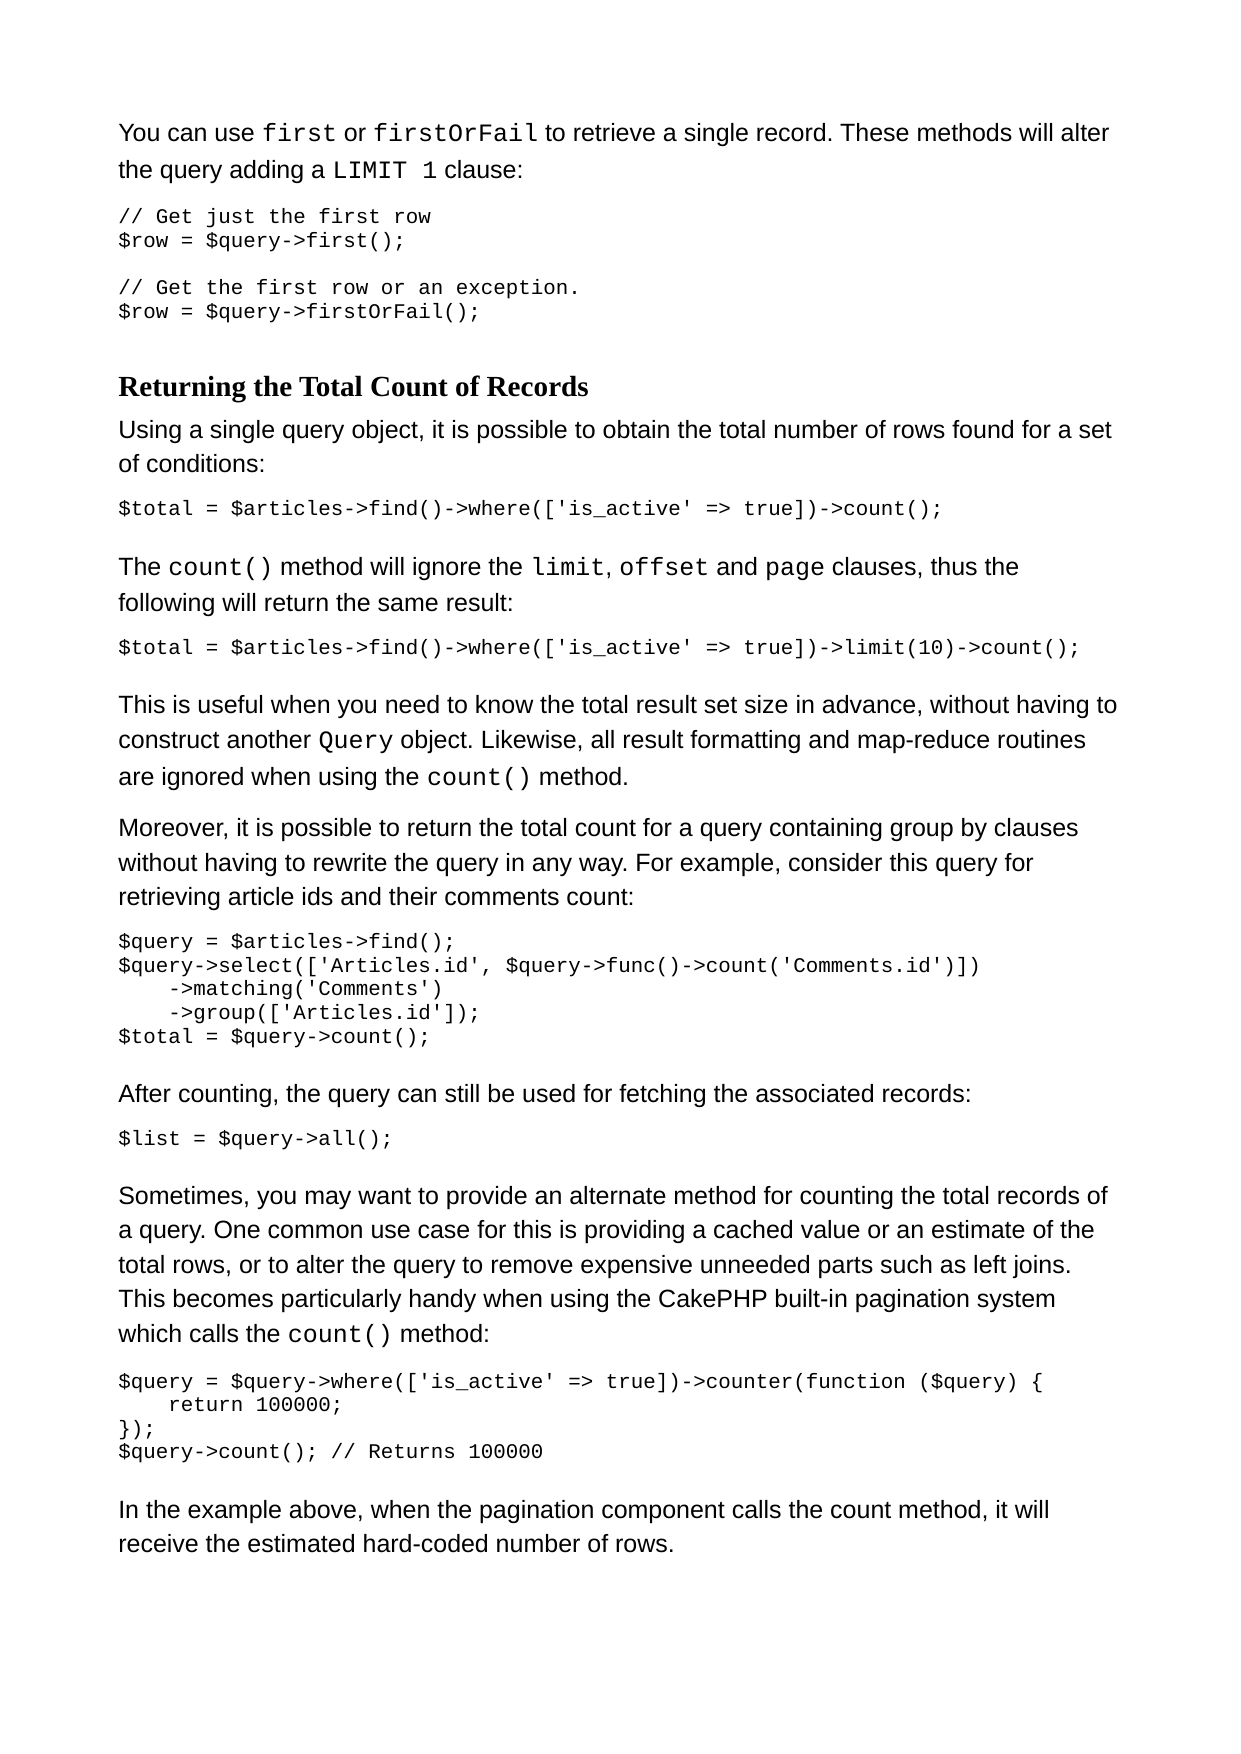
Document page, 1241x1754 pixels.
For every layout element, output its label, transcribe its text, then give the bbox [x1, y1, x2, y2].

text This is useful when you need to know the total result set size in advance, without having to construct another Query object. Likewise, all result formatting and map-reduce routines are ignored when using the count() method. [118, 690, 1122, 792]
text Sometimes, you may want to provide an alternate method for counting the total records of a query. One common use case for this is providing a cached value or an estimate of the total rows, or to alter the query to remove expensive unneeded parts such as left joins. This becomes particularly handy when using the CakePHP built-in pagination system which calls the count() method: [118, 1181, 1122, 1350]
text ->group(['Articles.id']); [118, 1002, 1122, 1026]
text $query = $query->where(['is_active' => true])->counter(function ($query) { [118, 1371, 1122, 1394]
text After counting, the query can still be used for fetching the associated records: [118, 1079, 1122, 1108]
text return 100000; [118, 1394, 1122, 1418]
text The count() method will ignore the limit, offset and page clauses, thus the following will return the same result: [118, 551, 1122, 617]
text You can use first or firstOrFail to retrieve a single record. These methods will alter the query adding a LIMIT 1 clause: [118, 118, 1122, 186]
subtitle Returning the Total Count of Records [118, 369, 1122, 402]
text }); [118, 1418, 1122, 1442]
text $query->count(); // Returns 100000 [118, 1442, 1122, 1465]
text $query->select(['Articles.id', $query->func()->count('Comments.id')]) [118, 955, 1122, 978]
text $list = $query->all(); [118, 1128, 1122, 1152]
text In the example above, when the pagination component calls the count method, it will receive the estimated hard-coded number of rows. [118, 1495, 1122, 1558]
text // Get just the first row [118, 206, 1122, 230]
text Using a single query object, it is possible to obtain the total number of rows found for a set of conditions: [118, 415, 1122, 478]
text $total = $articles->find()->where(['is_active' => true])->limit(10)->count(); [118, 637, 1122, 661]
text $query = $articles->find(); [118, 931, 1122, 955]
text $row = $query->firstOrFail(); [118, 301, 1122, 325]
text // Get the first row or an exception. [118, 277, 1122, 301]
text Moreover, it is possible to return the total count for a query containing group by clauses without having to rewrite the query in any way. For example, consider this query for retrieving article ids and their comments count: [118, 813, 1122, 911]
text $total = $articles->find()->where(['is_active' => true])->count(); [118, 498, 1122, 522]
text $row = $query->first(); [118, 230, 1122, 254]
text ->matching('Comments') [118, 978, 1122, 1002]
text $total = $query->count(); [118, 1026, 1122, 1049]
